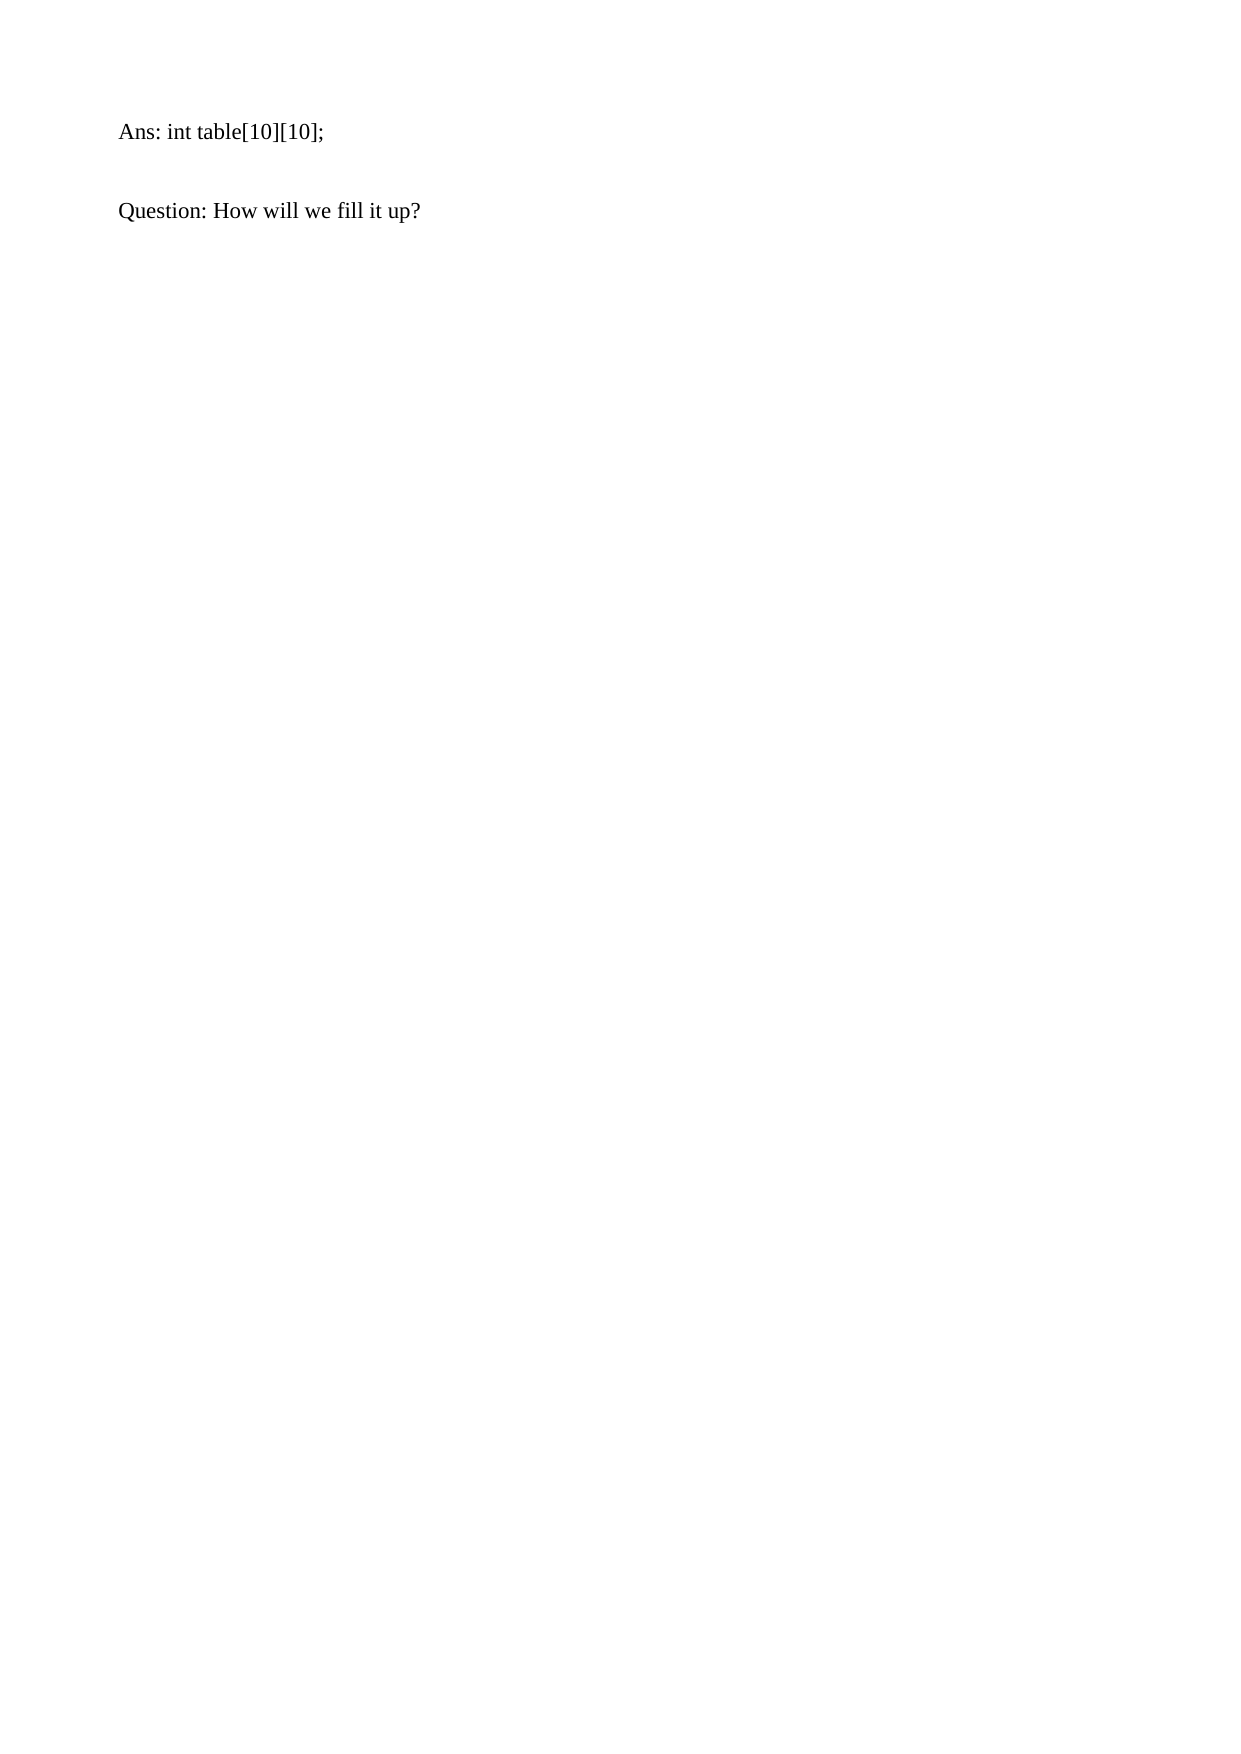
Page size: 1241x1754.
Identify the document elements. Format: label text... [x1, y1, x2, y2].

text Ans: int table[10][10]; [118, 118, 1122, 144]
text Question: How will we fill it up? [118, 197, 1122, 223]
